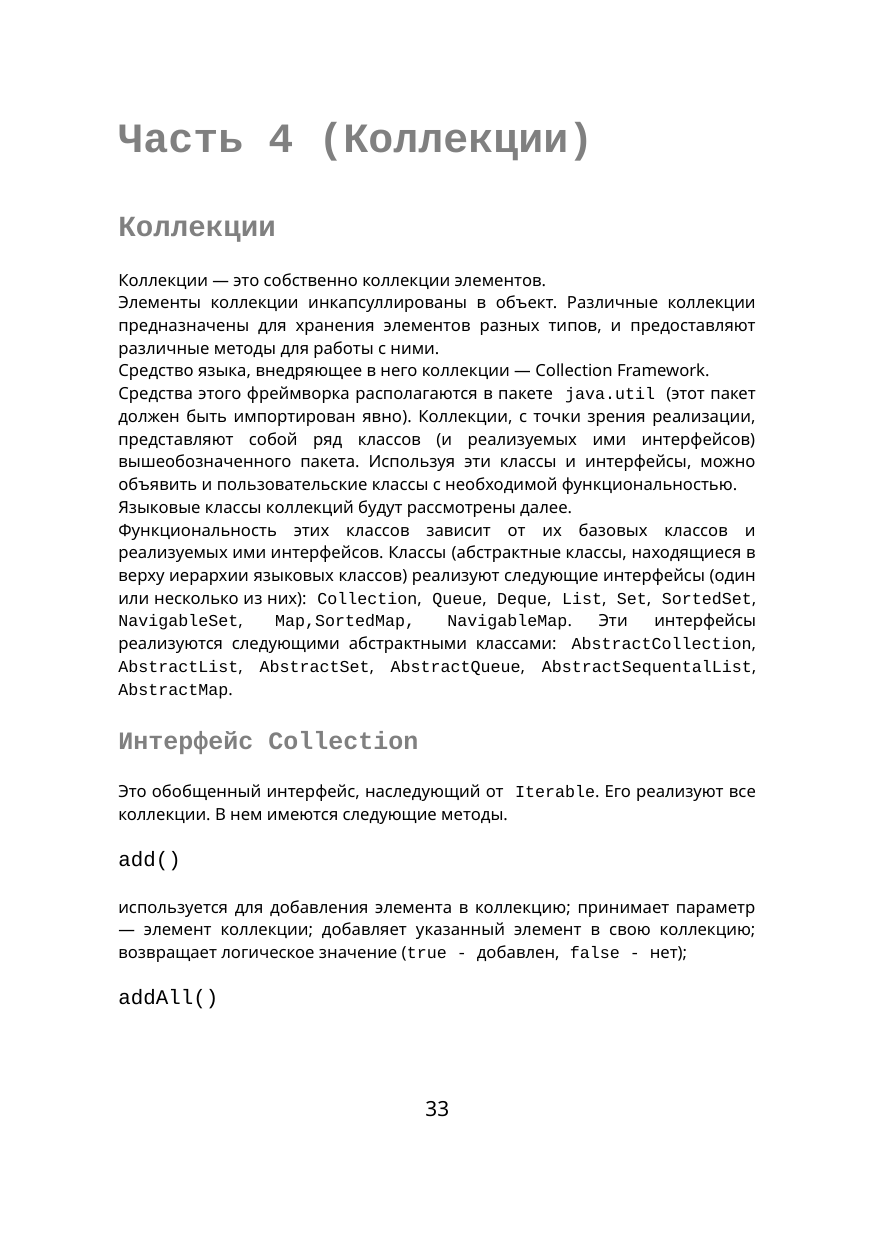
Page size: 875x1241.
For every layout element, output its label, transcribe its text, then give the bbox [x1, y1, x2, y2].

text Языковые классы коллекций будут рассмотрены далее. [118, 495, 756, 518]
text Функциональность этих классов зависит от их базовых классов и реализуемых ими интерфейсов. Классы (абстрактные классы, находящиеся в верху иерархии языковых классов) реализуют следующие интерфейсы (один или несколько из них): Collection, Queue, Deque, List, Set, SortedSet, NavigableSet, Map,SortedMap, NavigableMap. Эти интерфейсы реализуются следующими абстрактными классами: AbstractCollection, AbstractList, AbstractSet, AbstractQueue, AbstractSequentalList, AbstractMap. [118, 518, 756, 700]
text Средство языка, внедряющее в него коллекции — Collection Framework. [118, 359, 756, 382]
text add() [118, 849, 756, 872]
text Это обобщенный интерфейс, наследующий от Iterable. Его реализуют все коллекции. В нем имеются следующие методы. [118, 780, 756, 825]
text используется для добавления элемента в коллекцию; принимает параметр — элемент коллекции; добавляет указанный элемент в свою коллекцию; возвращает логическое значение (true - добавлен, false - нет); [118, 895, 756, 963]
text Интерфейс Collection [118, 729, 756, 757]
text Средства этого фреймворка располагаются в пакете java.util (этот пакет должен быть импортирован явно). Коллекции, с точки зрения реализации, представляют собой ряд классов (и реализуемых ими интерфейсов) вышеобозначенного пакета. Используя эти классы и интерфейсы, можно объявить и пользовательские классы с необходимой функциональностью. [118, 382, 756, 495]
text addAll() [118, 987, 756, 1011]
text Коллекции — это собственно коллекции элементов. [118, 268, 756, 291]
text Коллекции [118, 212, 756, 246]
text Элементы коллекции инкапсуллированы в объект. Различные коллекции предназначены для хранения элементов разных типов, и предоставляют различные методы для работы с ними. [118, 291, 756, 359]
text Часть 4 (Коллекции) [118, 118, 756, 165]
